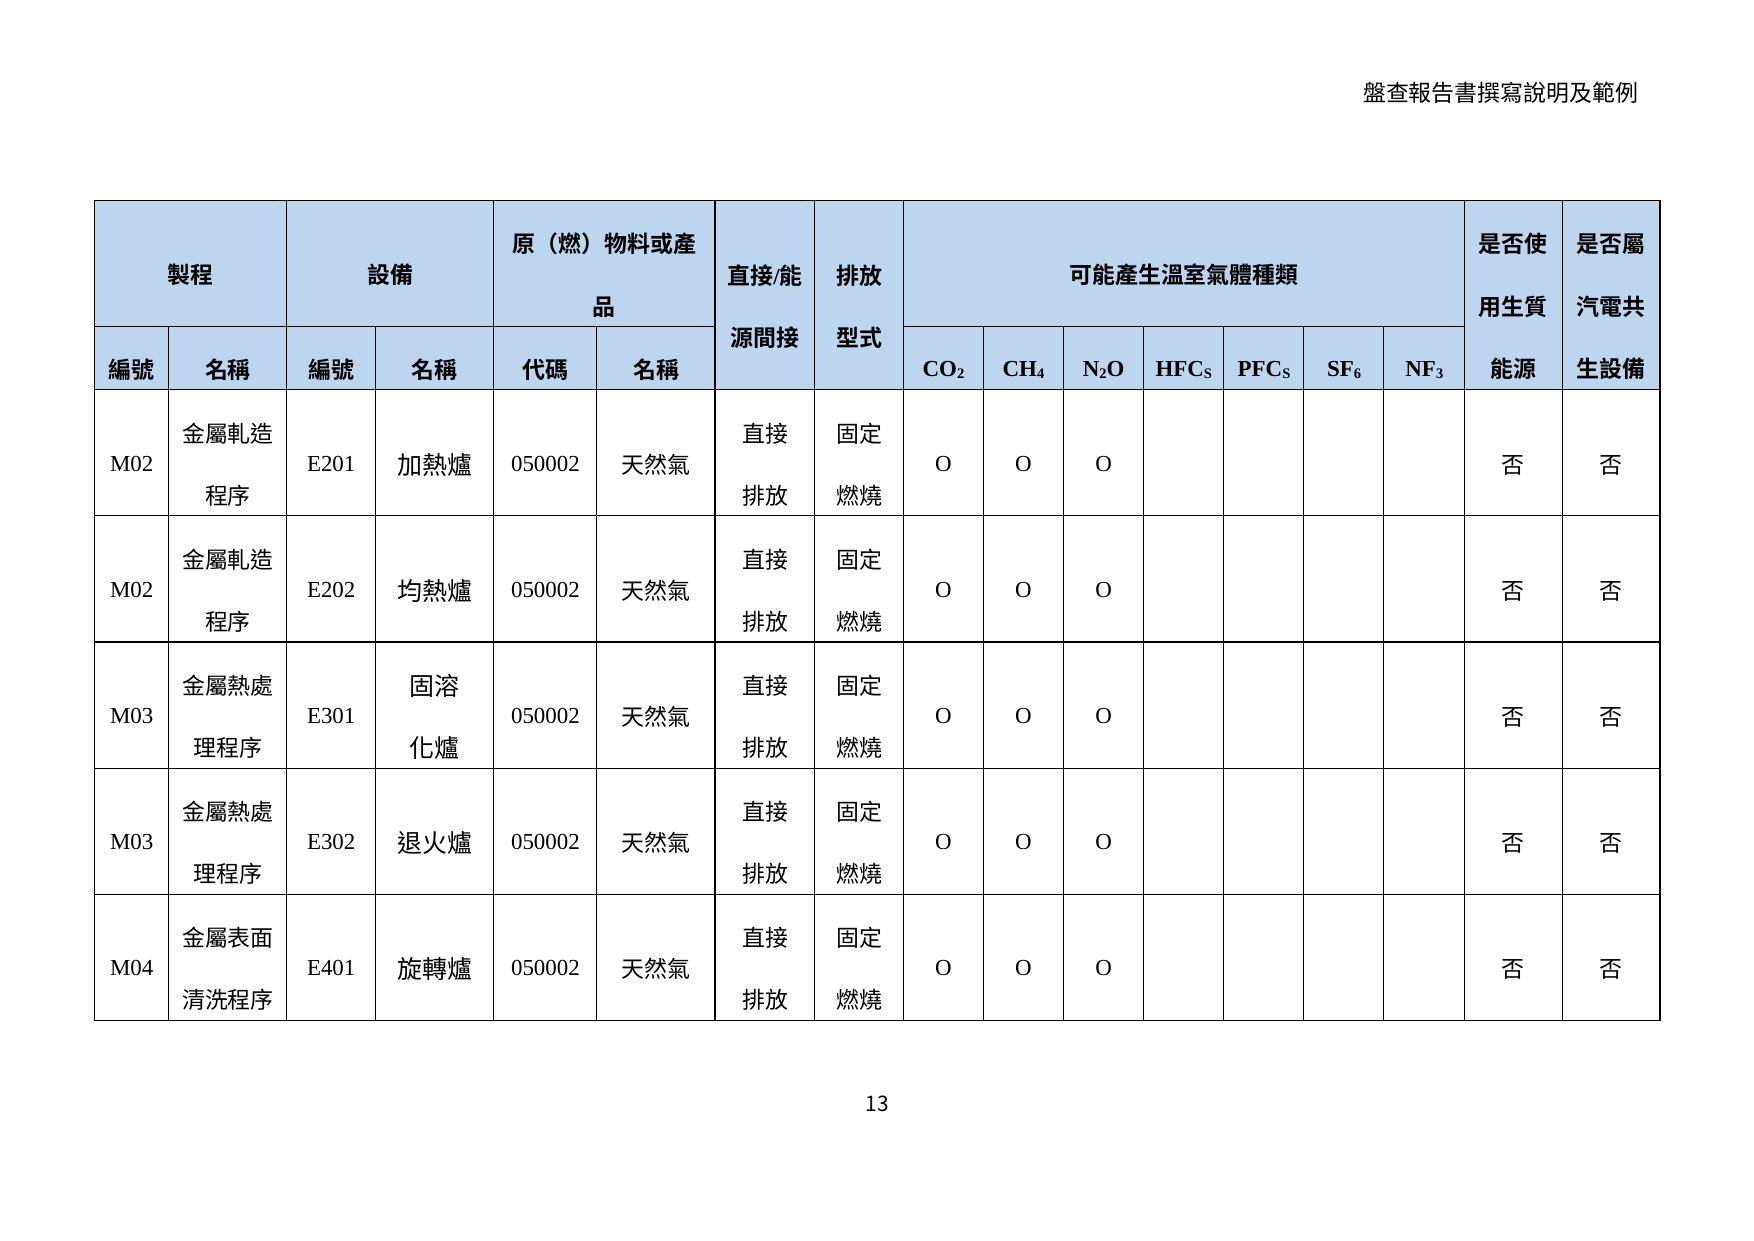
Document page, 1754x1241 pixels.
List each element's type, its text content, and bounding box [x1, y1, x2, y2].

table_cell 直接 排放 [716, 895, 814, 1019]
table_cell [1144, 390, 1223, 515]
table_cell M03 [95, 643, 168, 767]
table_cell M04 [95, 895, 168, 1019]
table_cell CO2 [904, 327, 983, 389]
table_header 排放型式 [815, 201, 903, 389]
table_cell 050002 [494, 769, 596, 893]
table_cell [1224, 643, 1303, 767]
table_cell 天然氣 [597, 516, 714, 641]
table_cell 名稱 [169, 327, 286, 389]
table_cell 直接 排放 [716, 516, 814, 641]
table_cell 天然氣 [597, 390, 714, 515]
table_cell O [984, 516, 1063, 641]
table_cell [1224, 390, 1303, 515]
table_cell CH4 [984, 327, 1063, 389]
table_cell 否 [1563, 895, 1659, 1019]
table_cell 金屬軋造程序 [169, 516, 286, 641]
table_cell 天然氣 [597, 643, 714, 767]
table_cell 直接 排放 [716, 390, 814, 515]
table_cell O [1064, 769, 1143, 893]
table_cell O [984, 895, 1063, 1019]
table_cell [1144, 769, 1223, 893]
table_cell [1384, 516, 1464, 641]
table_cell 050002 [494, 516, 596, 641]
table_cell 天然氣 [597, 769, 714, 893]
table_cell 固定燃燒 [815, 516, 903, 641]
table_cell E302 [287, 769, 375, 893]
table_cell O [904, 769, 983, 893]
table_cell 金屬熱處理程序 [169, 769, 286, 893]
table_cell 固定燃燒 [815, 895, 903, 1019]
table_cell 旋轉爐 [376, 895, 493, 1019]
table_cell 名稱 [376, 327, 493, 389]
table_cell 050002 [494, 895, 596, 1019]
table_header 製程 [95, 201, 286, 326]
table_cell [1304, 895, 1383, 1019]
table_cell [1384, 895, 1464, 1019]
table_cell 固定燃燒 [815, 643, 903, 767]
table_cell [1304, 769, 1383, 893]
table_cell 均熱爐 [376, 516, 493, 641]
table_cell [1144, 895, 1223, 1019]
table_header 是否屬汽電共生設備 [1563, 201, 1659, 389]
table_cell 050002 [494, 390, 596, 515]
table_cell O [1064, 516, 1143, 641]
table_cell 否 [1465, 769, 1562, 893]
table_cell 金屬軋造程序 [169, 390, 286, 515]
table_cell 固定燃燒 [815, 769, 903, 893]
table_cell [1384, 390, 1464, 515]
table_cell NF3 [1384, 327, 1464, 389]
table_cell [1384, 769, 1464, 893]
table_cell [1304, 643, 1383, 767]
table_cell 否 [1465, 516, 1562, 641]
table_header 是否使用生質能源 [1465, 201, 1562, 389]
table_cell O [1064, 895, 1143, 1019]
table_cell 天然氣 [597, 895, 714, 1019]
table_cell 金屬表面清洗程序 [169, 895, 286, 1019]
table_cell O [1064, 643, 1143, 767]
table_cell E301 [287, 643, 375, 767]
table_cell HFCS [1144, 327, 1223, 389]
table_cell E401 [287, 895, 375, 1019]
table_cell O [1064, 390, 1143, 515]
table_cell 否 [1563, 390, 1659, 515]
table_cell SF6 [1304, 327, 1383, 389]
table_cell 代碼 [494, 327, 596, 389]
table_cell O [904, 643, 983, 767]
table_cell 否 [1465, 390, 1562, 515]
table_cell 否 [1563, 769, 1659, 893]
table_header 原（燃）物料或產品 [494, 201, 714, 326]
table_cell [1224, 516, 1303, 641]
table_cell 050002 [494, 643, 596, 767]
table_cell [1144, 516, 1223, 641]
table_cell 否 [1563, 643, 1659, 767]
table_cell 名稱 [597, 327, 714, 389]
table_cell 否 [1465, 643, 1562, 767]
table_cell O [904, 390, 983, 515]
table_cell O [904, 516, 983, 641]
table_cell M03 [95, 769, 168, 893]
table_cell 固定燃燒 [815, 390, 903, 515]
table_cell 加熱爐 [376, 390, 493, 515]
table_cell 直接 排放 [716, 643, 814, 767]
table_header 設備 [287, 201, 493, 326]
table_cell 否 [1563, 516, 1659, 641]
table_cell 否 [1465, 895, 1562, 1019]
table_cell E202 [287, 516, 375, 641]
table_cell [1224, 769, 1303, 893]
table_cell O [984, 643, 1063, 767]
table_cell 編號 [95, 327, 168, 389]
table_cell O [904, 895, 983, 1019]
table_header 可能產生溫室氣體種類 [904, 201, 1464, 326]
table_cell PFCS [1224, 327, 1303, 389]
table_cell N2O [1064, 327, 1143, 389]
table_cell [1144, 643, 1223, 767]
table_cell 退火爐 [376, 769, 493, 893]
table_cell O [984, 769, 1063, 893]
table_cell 固溶 化爐 [376, 643, 493, 767]
table_cell [1304, 516, 1383, 641]
table_cell 金屬熱處理程序 [169, 643, 286, 767]
table_cell M02 [95, 390, 168, 515]
table_cell [1384, 643, 1464, 767]
table_cell M02 [95, 516, 168, 641]
table_cell O [984, 390, 1063, 515]
table_header 直接/能源間接 [716, 201, 814, 389]
table_cell 直接 排放 [716, 769, 814, 893]
table_cell [1224, 895, 1303, 1019]
table_cell [1304, 390, 1383, 515]
table_cell 編號 [287, 327, 375, 389]
table_cell E201 [287, 390, 375, 515]
